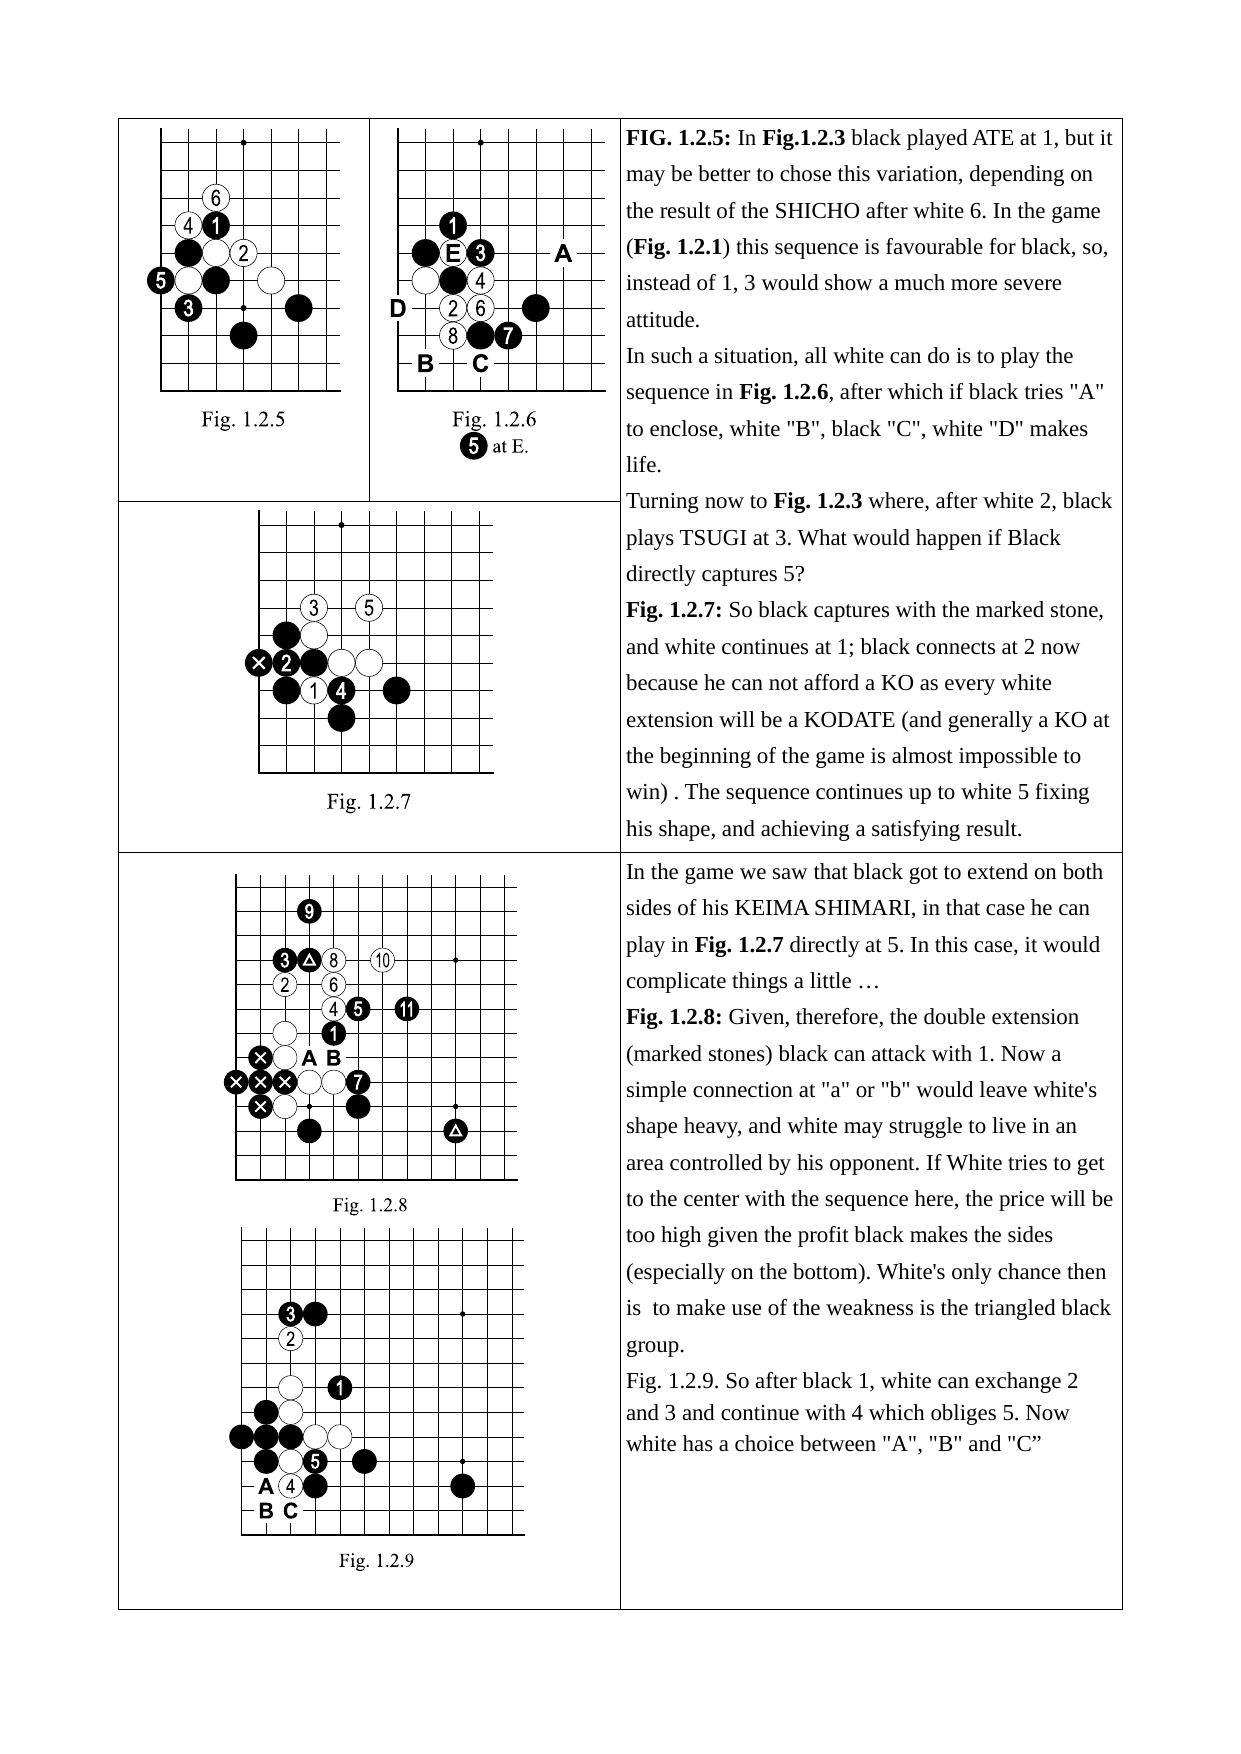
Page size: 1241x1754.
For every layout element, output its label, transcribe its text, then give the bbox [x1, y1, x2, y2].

table_cell In the game we saw that black got to extend on both sides of his KEIMA SHIMARI, in that case he can play in Fig. 1.2.7 directly at 5. In this case, it would complicate things a little … Fig. 1.2.8: Given, therefore, the double extension (marked stones) black can attack with 1. Now a simple connection at "a" or "b" would leave white's shape heavy, and white may struggle to live in an area controlled by his opponent. If White tries to get to the center with the sequence here, the price will be too high given the profit black makes the sides (especially on the bottom). White's only chance then is to make use of the weakness is the triangled black group. Fig. 1.2.9. So after black 1, white can exchange 2 and 3 and continue with 4 which obliges 5. Now white has a choice between "A", "B" and "C” [621, 853, 1122, 1609]
table_cell [119, 853, 620, 1609]
table_header [119, 119, 369, 501]
table_header FIG. 1.2.5: In Fig.1.2.3 black played ATE at 1, but it may be better to chose this variation, depending on the result of the SHICHO after white 6. In the game (Fig. 1.2.1) this sequence is favourable for black, so, instead of 1, 3 would show a much more severe attitude. In such a situation, all white can do is to play the sequence in Fig. 1.2.6, after which if black tries "A" to enclose, white "B", black "C", white "D" makes life. Turning now to Fig. 1.2.3 where, after white 2, black plays TSUGI at 3. What would happen if Black directly captures 5? Fig. 1.2.7: So black captures with the marked stone, and white continues at 1; black connects at 2 now because he can not afford a KO as every white extension will be a KODATE (and generally a KO at the beginning of the game is almost impossible to win) . The sequence continues up to white 5 fixing his shape, and achieving a satisfying result. [621, 119, 1122, 852]
table_cell [119, 502, 620, 852]
table_header [370, 119, 620, 501]
